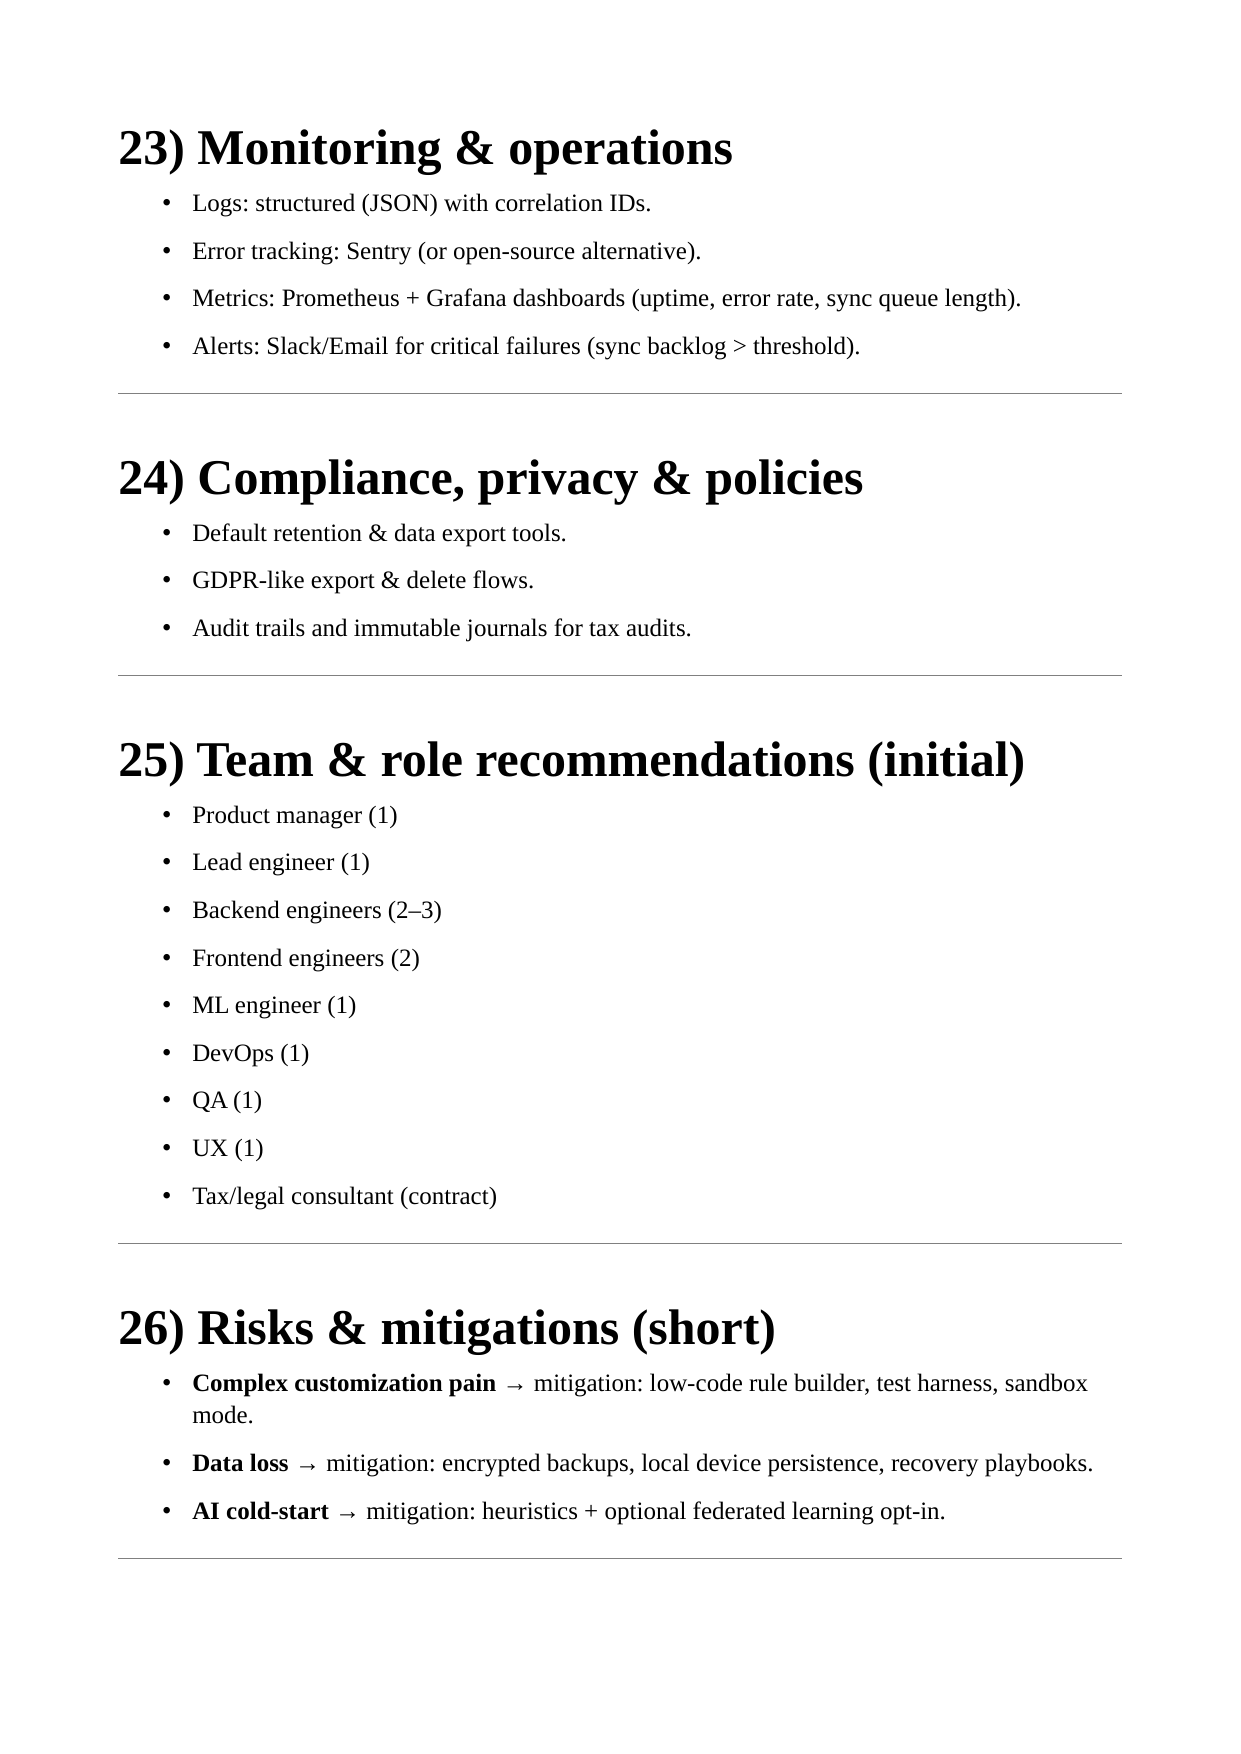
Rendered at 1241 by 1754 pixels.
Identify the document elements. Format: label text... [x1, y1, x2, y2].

list Complex customization pain → mitigation: low-code rule builder, test harness, sandbox mode. [162, 1368, 1122, 1429]
list Frontend engineers (2) [162, 943, 1122, 971]
list Audit trails and immutable journals for tax audits. [162, 613, 1122, 642]
list DevOps (1) [162, 1038, 1122, 1067]
list GDPR-like export & delete flows. [162, 565, 1122, 594]
list Alerts: Slack/Email for critical failures (sync backlog > threshold). [162, 331, 1122, 360]
list Lead engineer (1) [162, 847, 1122, 876]
list Metrics: Prometheus + Grafana dashboards (uptime, error rate, sync queue length). [162, 283, 1122, 312]
subtitle 26) Risks & mitigations (short) [118, 1298, 1122, 1355]
subtitle 23) Monitoring & operations [118, 118, 1122, 176]
list UX (1) [162, 1133, 1122, 1162]
list AI cold-start → mitigation: heuristics + optional federated learning opt-in. [162, 1496, 1122, 1524]
subtitle 25) Team & role recommendations (initial) [118, 730, 1122, 787]
list ML engineer (1) [162, 990, 1122, 1019]
list Product manager (1) [162, 800, 1122, 829]
list Tax/legal consultant (contract) [162, 1181, 1122, 1209]
list Data loss → mitigation: encrypted backups, local device persistence, recovery playbooks. [162, 1448, 1122, 1477]
list Error tracking: Sentry (or open-source alternative). [162, 236, 1122, 264]
list Default retention & data export tools. [162, 518, 1122, 547]
list Backend engineers (2–3) [162, 895, 1122, 924]
subtitle 24) Compliance, privacy & policies [118, 448, 1122, 505]
list QA (1) [162, 1086, 1122, 1114]
list Logs: structured (JSON) with correlation IDs. [162, 188, 1122, 217]
